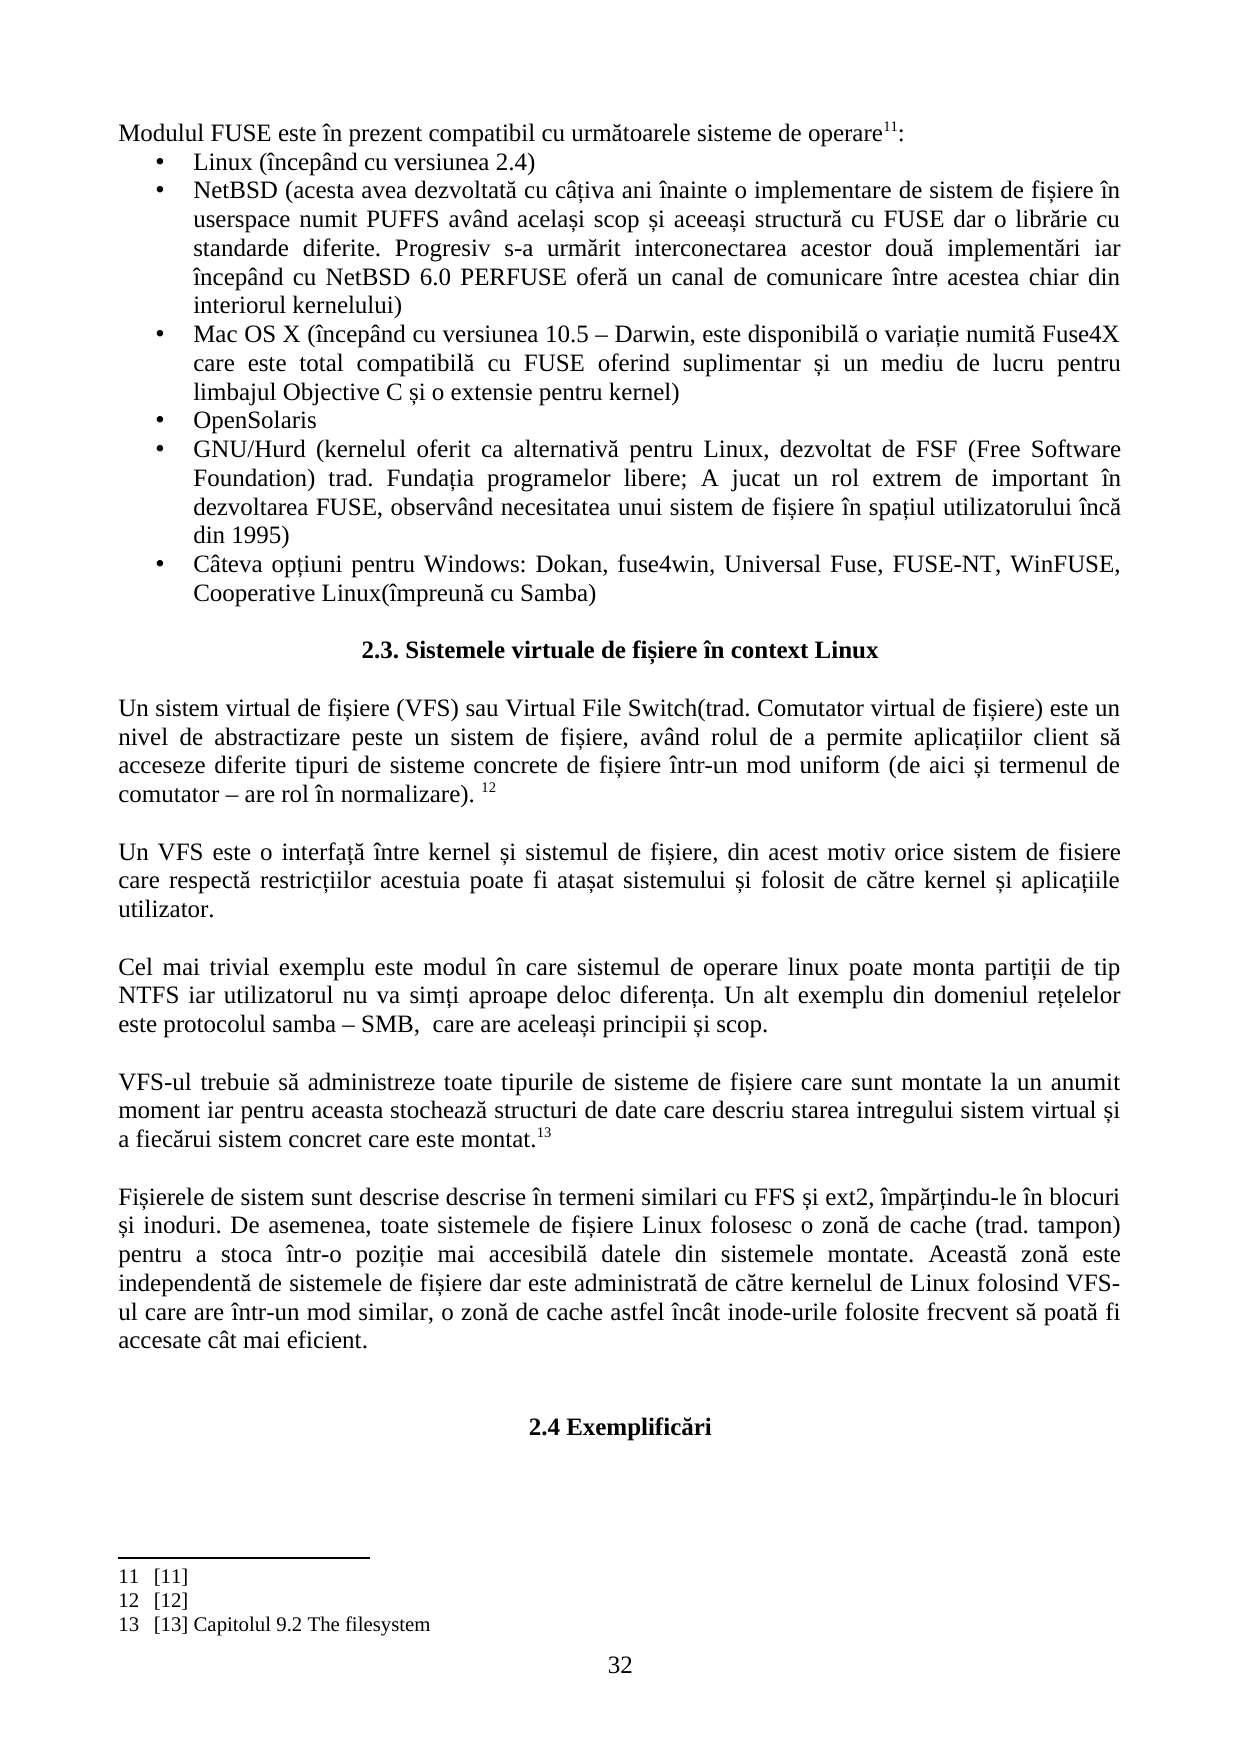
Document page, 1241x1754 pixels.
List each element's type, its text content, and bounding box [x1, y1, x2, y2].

list OpenSolaris [156, 406, 1122, 434]
text Un sistem virtual de fișiere (VFS) sau Virtual File Switch(trad. Comutator virtual de fișiere) este un nivel de abstractizare peste un sistem de fișiere, având rolul de a permite aplicațiilor client să acceseze diferite tipuri de sisteme concrete de fișiere într-un mod uniform (de aici și termenul de comutator – are rol în normalizare). [118, 693, 1122, 808]
text Modulul FUSE este în prezent compatibil cu următoarele sisteme de operare: [118, 118, 1122, 147]
list Mac OS X (începând cu versiunea 10.5 – Darwin, este disponibilă o variație numită Fuse4X care este total compatibilă cu FUSE oferind suplimentar și un mediu de lucru pentru limbajul Objective C și o extensie pentru kernel) [156, 319, 1122, 406]
list Câteva opțiuni pentru Windows: Dokan, fuse4win, Universal Fuse, FUSE-NT, WinFUSE, Cooperative Linux(împreună cu Samba) [156, 549, 1122, 607]
text Fișierele de sistem sunt descrise descrise în termeni similari cu FFS și ext2, împărțindu-le în blocuri și inoduri. De asemenea, toate sistemele de fișiere Linux folosesc o zonă de cache (trad. tampon) pentru a stoca într-o poziție mai accesibilă datele din sistemele montate. Această zonă este independentă de sistemele de fișiere dar este administrată de către kernelul de Linux folosind VFS-ul care are într-un mod similar, o zonă de cache astfel încât inode-urile folosite frecvent să poată fi accesate cât mai eficient. [118, 1182, 1122, 1354]
list GNU/Hurd (kernelul oferit ca alternativă pentru Linux, dezvoltat de FSF (Free Software Foundation) trad. Fundația programelor libere; A jucat un rol extrem de important în dezvoltarea FUSE, observând necesitatea unui sistem de fișiere în spațiul utilizatorului încă din 1995) [156, 434, 1122, 549]
text VFS-ul trebuie să administreze toate tipurile de sisteme de fișiere care sunt montate la un anumit moment iar pentru aceasta stochează structuri de date care descriu starea intregului sistem virtual și a fiecărui sistem concret care este montat. [118, 1067, 1122, 1153]
text [12] [118, 1588, 1122, 1612]
list NetBSD (acesta avea dezvoltată cu câțiva ani înainte o implementare de sistem de fișiere în userspace numit PUFFS având același scop și aceeași structură cu FUSE dar o librărie cu standarde diferite. Progresiv s-a urmărit interconectarea acestor două implementări iar începând cu NetBSD 6.0 PERFUSE oferă un canal de comunicare între acestea chiar din interiorul kernelului) [156, 176, 1122, 319]
text [11] [118, 1564, 1122, 1588]
text [13] Capitolul 9.2 The filesystem [118, 1612, 1122, 1636]
text 2.4 Exemplificări [118, 1412, 1122, 1441]
list Linux (începând cu versiunea 2.4) [156, 147, 1122, 176]
text Cel mai trivial exemplu este modul în care sistemul de operare linux poate monta partiții de tip NTFS iar utilizatorul nu va simți aproape deloc diferența. Un alt exemplu din domeniul rețelelor este protocolul samba – SMB, care are aceleași principii și scop. [118, 952, 1122, 1038]
text Un VFS este o interfață între kernel și sistemul de fișiere, din acest motiv orice sistem de fisiere care respectă restricțiilor acestuia poate fi atașat sistemului și folosit de către kernel și aplicațiile utilizator. [118, 837, 1122, 923]
text 2.3. Sistemele virtuale de fișiere în context Linux [118, 636, 1122, 664]
